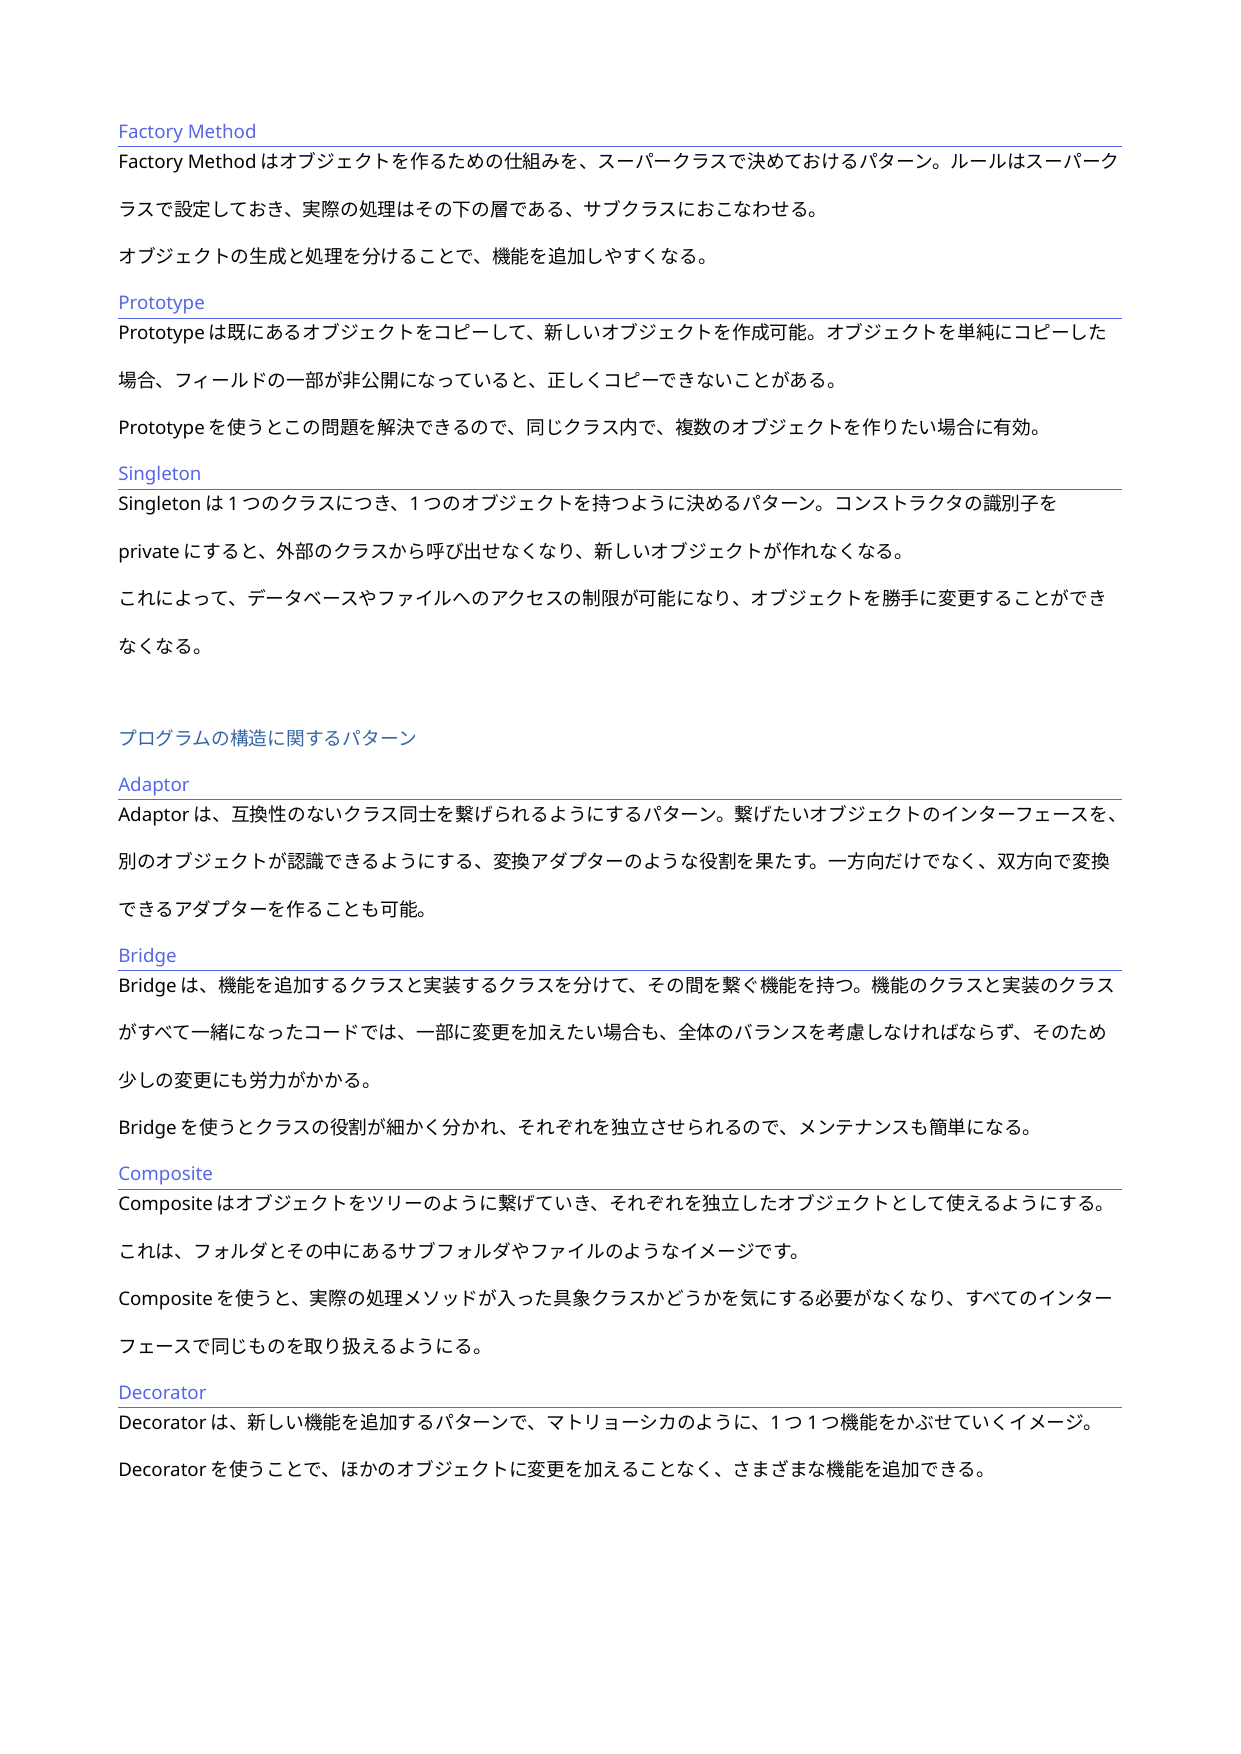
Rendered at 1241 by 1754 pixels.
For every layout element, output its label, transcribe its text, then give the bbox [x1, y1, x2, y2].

text Decoratorは、新しい機能を追加するパターンで、マトリョーシカのように、1つ1つ機能をかぶせていくイメージ。Decoratorを使うことで、ほかのオブジェクトに変更を加えることなく、さまざまな機能を追加できる。 [118, 1408, 1122, 1482]
subtitle Composite [118, 1160, 1122, 1189]
subtitle Prototype [118, 289, 1122, 318]
text Prototypeは既にあるオブジェクトをコピーして、新しいオブジェクトを作成可能。オブジェクトを単純にコピーした場合、フィールドの一部が非公開になっていると、正しくコピーできないことがある。 [118, 319, 1122, 392]
text Compositeはオブジェクトをツリーのように繋げていき、それぞれを独立したオブジェクトとして使えるようにする。これは、フォルダとその中にあるサブフォルダやファイルのようなイメージです。 [118, 1190, 1122, 1264]
text Compositeを使うと、実際の処理メソッドが入った具象クラスかどうかを気にする必要がなくなり、すべてのインターフェースで同じものを取り扱えるようにる。 [118, 1284, 1122, 1359]
text プログラムの構造に関するパターン [118, 723, 1122, 751]
text Singletonは1つのクラスにつき、1つのオブジェクトを持つように決めるパターン。コンストラクタの識別子をprivateにすると、外部のクラスから呼び出せなくなり、新しいオブジェクトが作れなくなる。 [118, 490, 1122, 563]
text Bridgeを使うとクラスの役割が細かく分かれ、それぞれを独立させられるので、メンテナンスも簡単になる。 [118, 1113, 1122, 1140]
text オブジェクトの生成と処理を分けることで、機能を追加しやすくなる。 [118, 242, 1122, 269]
subtitle Bridge [118, 942, 1122, 970]
text Bridgeは、機能を追加するクラスと実装するクラスを分けて、その間を繋ぐ機能を持つ。機能のクラスと実装のクラスがすべて一緒になったコードでは、一部に変更を加えたい場合も、全体のバランスを考慮しなければならず、そのため少しの変更にも労力がかかる。 [118, 971, 1122, 1093]
subtitle Singleton [118, 460, 1122, 489]
subtitle Decorator [118, 1379, 1122, 1407]
subtitle Factory Method [118, 118, 1122, 146]
text Prototypeを使うとこの問題を解決できるので、同じクラス内で、複数のオブジェクトを作りたい場合に有効。 [118, 413, 1122, 440]
text Factory Methodはオブジェクトを作るための仕組みを、スーパークラスで決めておけるパターン。ルールはスーパークラスで設定しておき、実際の処理はその下の層である、サブクラスにおこなわせる。 [118, 147, 1122, 221]
subtitle Adaptor [118, 771, 1122, 799]
text Adaptorは、互換性のないクラス同士を繋げられるようにするパターン。繋げたいオブジェクトのインターフェースを、別のオブジェクトが認識できるようにする、変換アダプターのような役割を果たす。一方向だけでなく、双方向で変換できるアダプターを作ることも可能。 [118, 800, 1122, 922]
text これによって、データベースやファイルへのアクセスの制限が可能になり、オブジェクトを勝手に変更することができなくなる。 [118, 584, 1122, 658]
